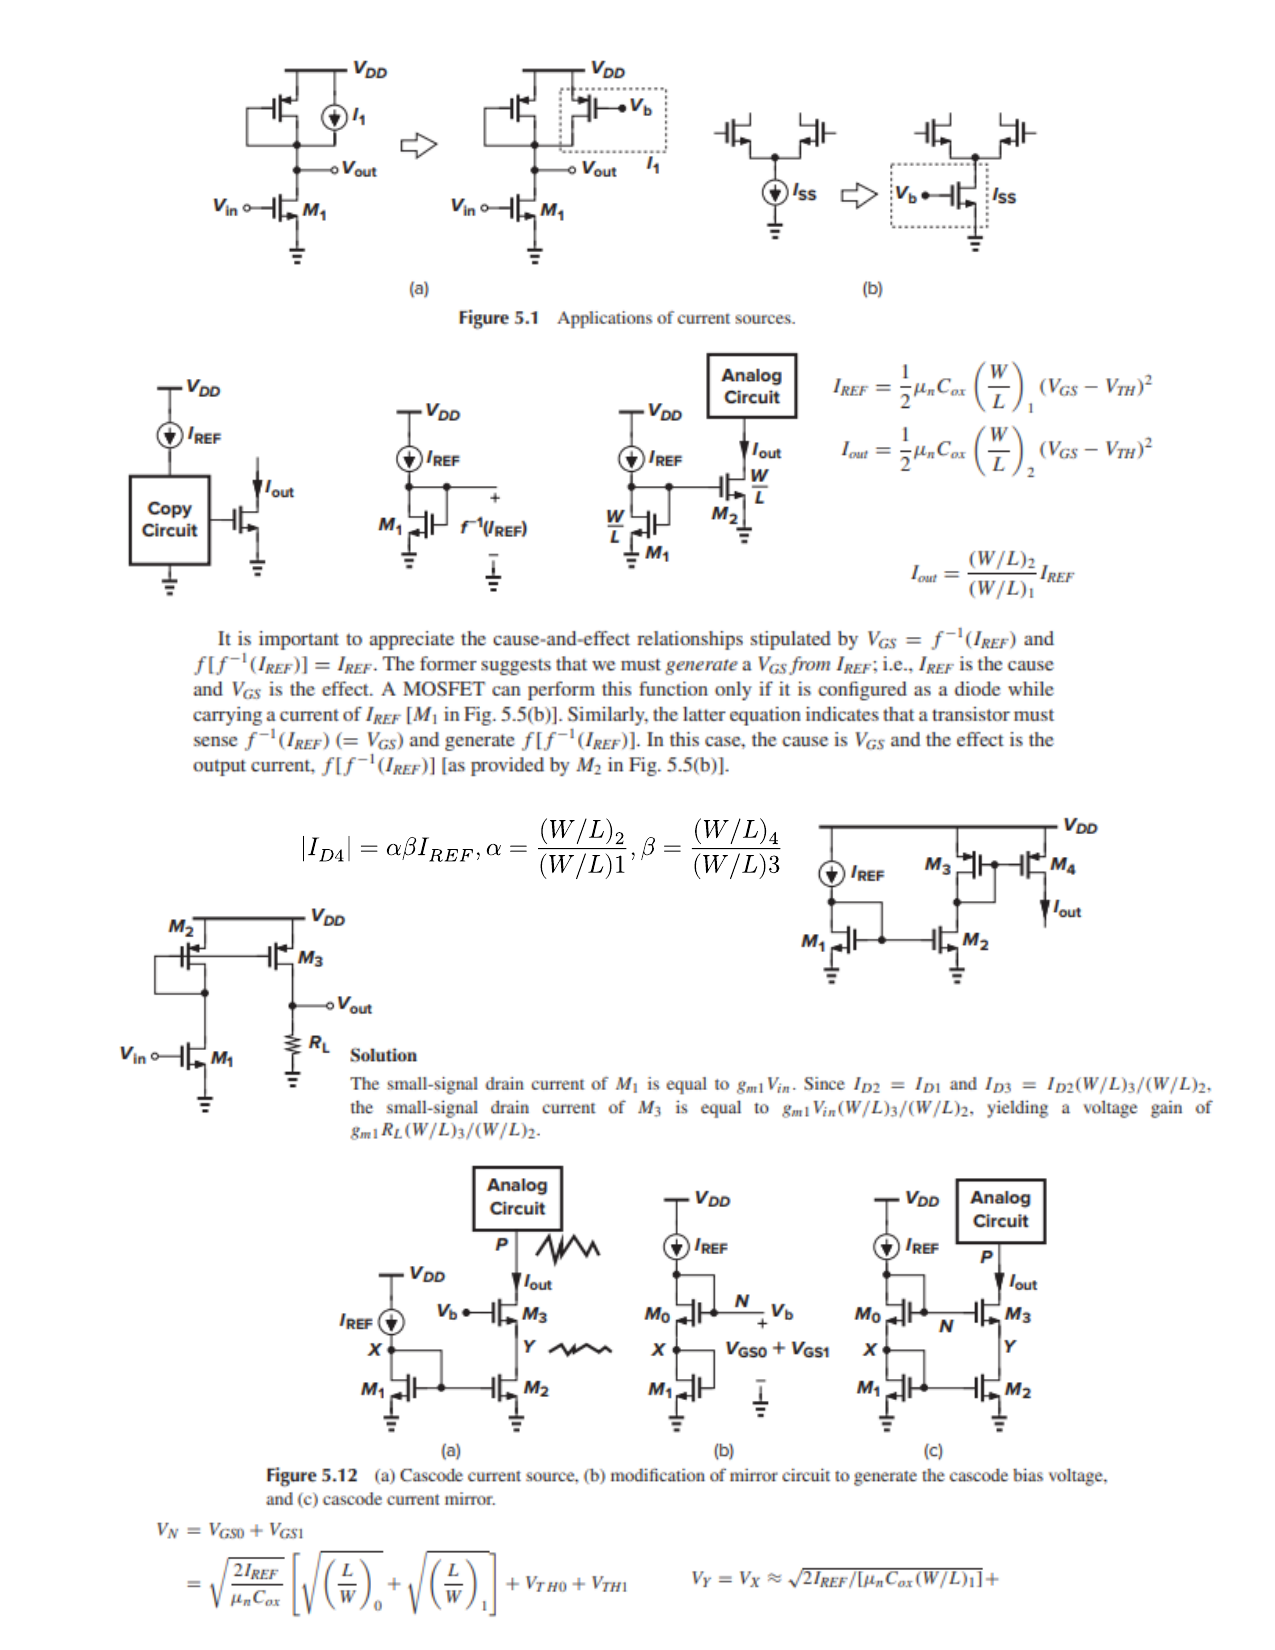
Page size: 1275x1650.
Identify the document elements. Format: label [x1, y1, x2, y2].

picture [688, 1554, 1005, 1597]
picture [786, 812, 1103, 996]
picture [109, 890, 1221, 1142]
picture [104, 378, 300, 598]
picture [185, 58, 1043, 598]
picture [141, 1152, 1122, 1636]
picture [819, 352, 1167, 606]
picture [181, 626, 1067, 778]
